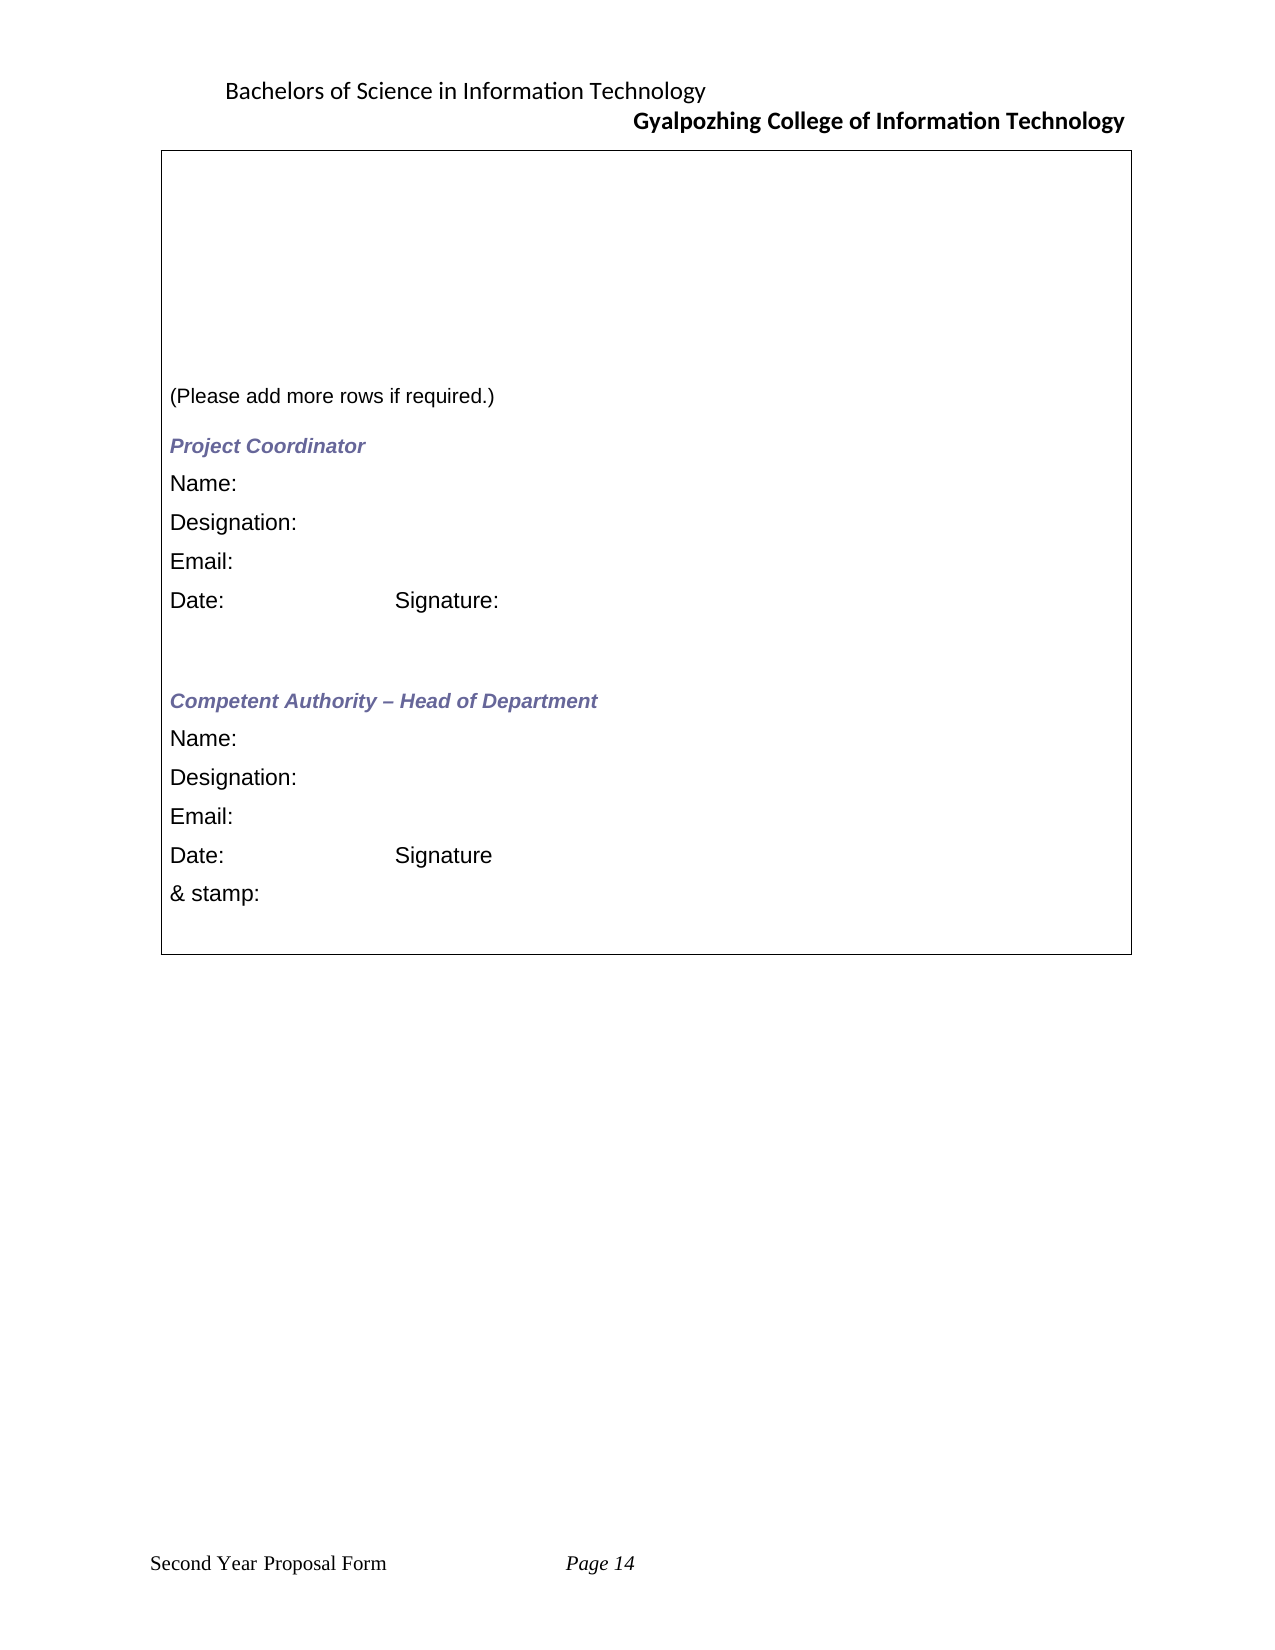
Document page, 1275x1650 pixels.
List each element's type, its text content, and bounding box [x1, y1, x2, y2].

table_header (Please add more rows if required.) Project Coordinator Name: Designation: Email: Date: Signature: Competent Authority – Head of Department Name: Designation: Email: Date: Signature & stamp: [162, 151, 1131, 954]
